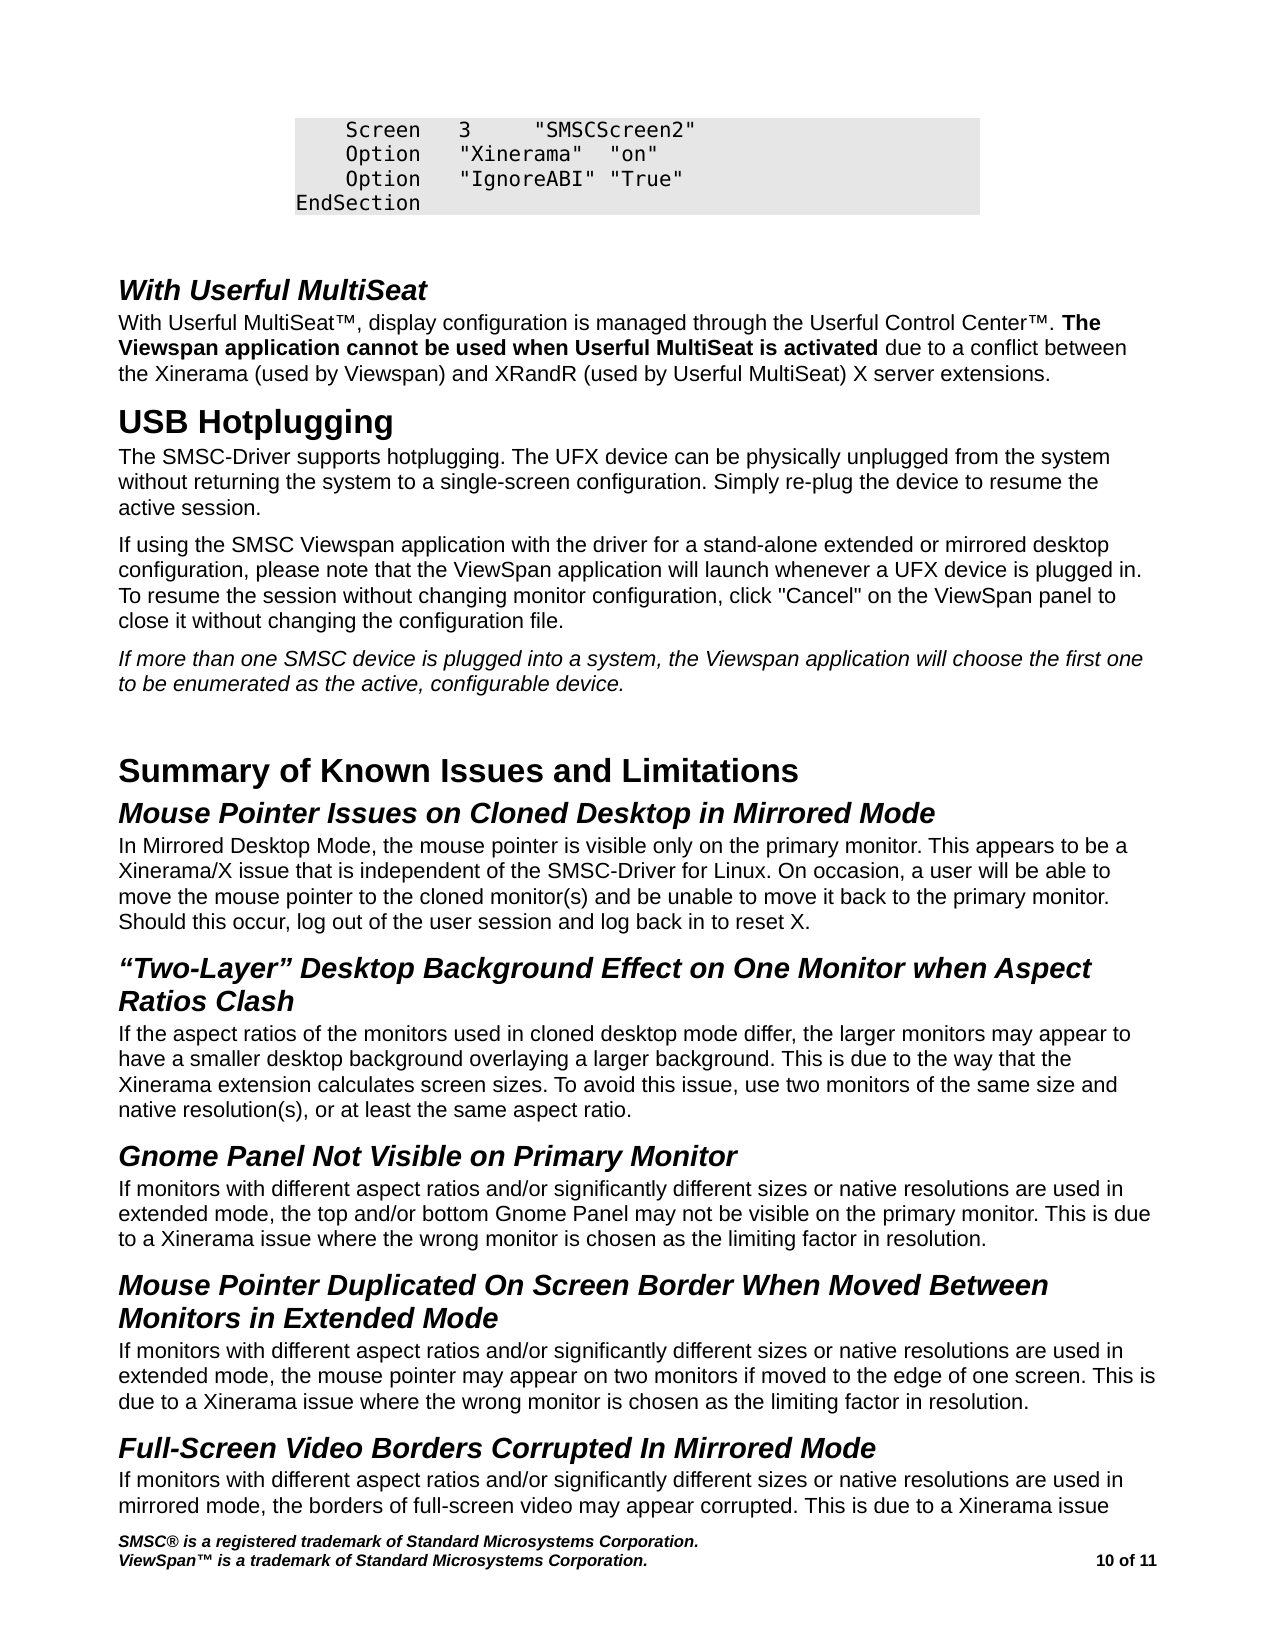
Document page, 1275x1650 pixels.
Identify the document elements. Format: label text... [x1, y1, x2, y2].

text If monitors with different aspect ratios and/or significantly different sizes or native resolutions are used in mirrored mode, the borders of full-screen video may appear corrupted. This is due to a Xinerama issue [118, 1467, 1157, 1518]
text In Mirrored Desktop Mode, the mouse pointer is visible only on the primary monitor. This appears to be a Xinerama/X issue that is independent of the SMSC-Driver for Linux. On occasion, a user will be able to move the mouse pointer to the cloned monitor(s) and be unable to move it back to the primary monitor. Should this occur, log out of the user session and log back in to reset X. [118, 833, 1157, 934]
text EndSection [295, 191, 980, 215]
text With Userful MultiSeat™, display configuration is managed through the Userful Control Center™. The Viewspan application cannot be used when Userful MultiSeat is activated due to a conflict between the Xinerama (used by Viewspan) and XRandR (used by Userful MultiSeat) X server extensions. [118, 310, 1157, 386]
text If monitors with different aspect ratios and/or significantly different sizes or native resolutions are used in extended mode, the mouse pointer may appear on two monitors if moved to the edge of one screen. This is due to a Xinerama issue where the wrong monitor is chosen as the limiting factor in resolution. [118, 1338, 1157, 1414]
subtitle “Two-Layer” Desktop Background Effect on One Monitor when Aspect Ratios Clash [118, 951, 1157, 1018]
text If monitors with different aspect ratios and/or significantly different sizes or native resolutions are used in extended mode, the top and/or bottom Gnome Panel may not be visible on the primary monitor. This is due to a Xinerama issue where the wrong monitor is chosen as the limiting factor in resolution. [118, 1175, 1157, 1251]
text If the aspect ratios of the monitors used in cloned desktop mode differ, the larger monitors may appear to have a smaller desktop background overlaying a larger background. This is due to the way that the Xinerama extension calculates screen sizes. To avoid this issue, use two monitors of the same size and native resolution(s), or at least the same aspect ratio. [118, 1021, 1157, 1122]
subtitle Mouse Pointer Issues on Cloned Desktop in Mirrored Mode [118, 797, 1157, 830]
text Screen 3 "SMSCScreen2" [295, 118, 980, 142]
subtitle Full-Screen Video Borders Corrupted In Mirrored Mode [118, 1431, 1157, 1464]
subtitle With Userful MultiSeat [118, 273, 1157, 307]
text If more than one SMSC device is plugged into a system, the Viewspan application will choose the first one to be enumerated as the active, configurable device. [118, 646, 1157, 696]
subtitle Summary of Known Issues and Limitations [118, 751, 1157, 789]
subtitle USB Hotplugging [118, 403, 1157, 441]
subtitle Mouse Pointer Duplicated On Screen Border When Moved Between Monitors in Extended Mode [118, 1268, 1157, 1335]
text Option "Xinerama" "on" [295, 142, 980, 167]
subtitle Gnome Panel Not Visible on Primary Monitor [118, 1139, 1157, 1172]
text The SMSC-Driver supports hotplugging. The UFX device can be physically unplugged from the system without returning the system to a single-screen configuration. Simply re-plug the device to resume the active session. [118, 444, 1157, 520]
text Option "IgnoreABI" "True" [295, 167, 980, 191]
text If using the SMSC Viewspan application with the driver for a stand-alone extended or mirrored desktop configuration, please note that the ViewSpan application will launch whenever a UFX device is plugged in. To resume the session without changing monitor configuration, click "Cancel" on the ViewSpan panel to close it without changing the configuration file. [118, 532, 1157, 633]
